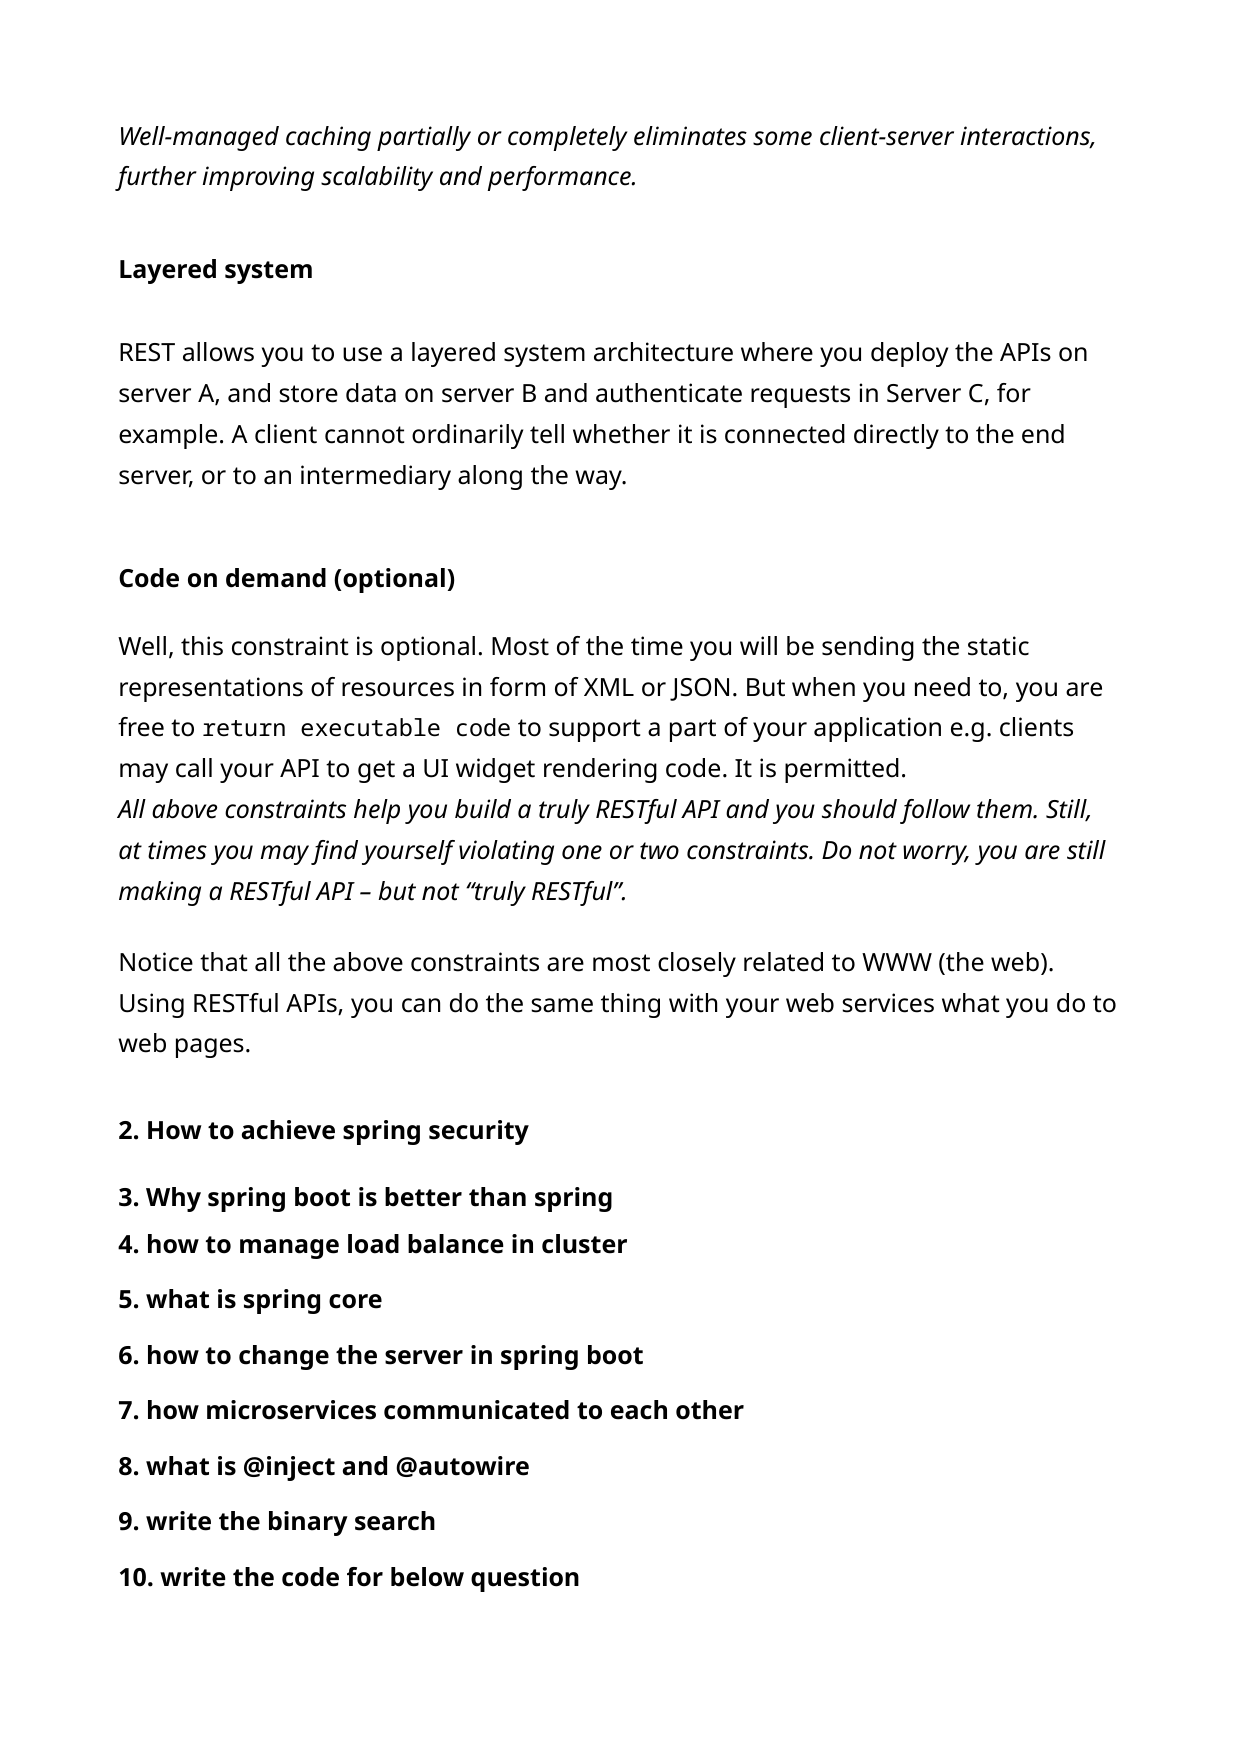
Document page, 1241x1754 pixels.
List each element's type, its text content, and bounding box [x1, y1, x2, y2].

text 9. write the binary search [118, 1504, 1122, 1538]
text 6. how to change the server in spring boot [118, 1337, 1122, 1372]
text 8. what is @inject and @autowire [118, 1448, 1122, 1482]
subtitle 2. How to achieve spring security [118, 1113, 1122, 1147]
subtitle Layered system [118, 252, 1122, 286]
text Notice that all the above constraints are most closely related to WWW (the web). Using RESTful APIs, you can do the same thing with your web services what you do to web pages. [118, 944, 1122, 1060]
text All above constraints help you build a truly RESTful API and you should follow them. Still, at times you may find yourself violating one or two constraints. Do not worry, you are still making a RESTful API – but not “truly RESTful”. [118, 792, 1122, 907]
subtitle 3. Why spring boot is better than spring [118, 1180, 1122, 1214]
text 7. how microservices communicated to each other [118, 1393, 1122, 1427]
text 10. write the code for below question [118, 1559, 1122, 1593]
text Well, this constraint is optional. Most of the time you will be sending the static representations of resources in form of XML or JSON. But when you need to, you are free to return executable code to support a part of your application e.g. clients may call your API to get a UI widget rendering code. It is permitted. [118, 628, 1122, 785]
text 5. what is spring core [118, 1282, 1122, 1316]
text 4. how to manage load balance in cluster [118, 1227, 1122, 1261]
text REST allows you to use a layered system architecture where you deploy the APIs on server A, and store data on server B and authenticate requests in Server C, for example. A client cannot ordinarily tell whether it is connected directly to the end server, or to an intermediary along the way. [118, 335, 1122, 492]
text Well-managed caching partially or completely eliminates some client-server interactions, further improving scalability and performance. [118, 118, 1122, 193]
subtitle Code on demand (optional) [118, 561, 1122, 595]
